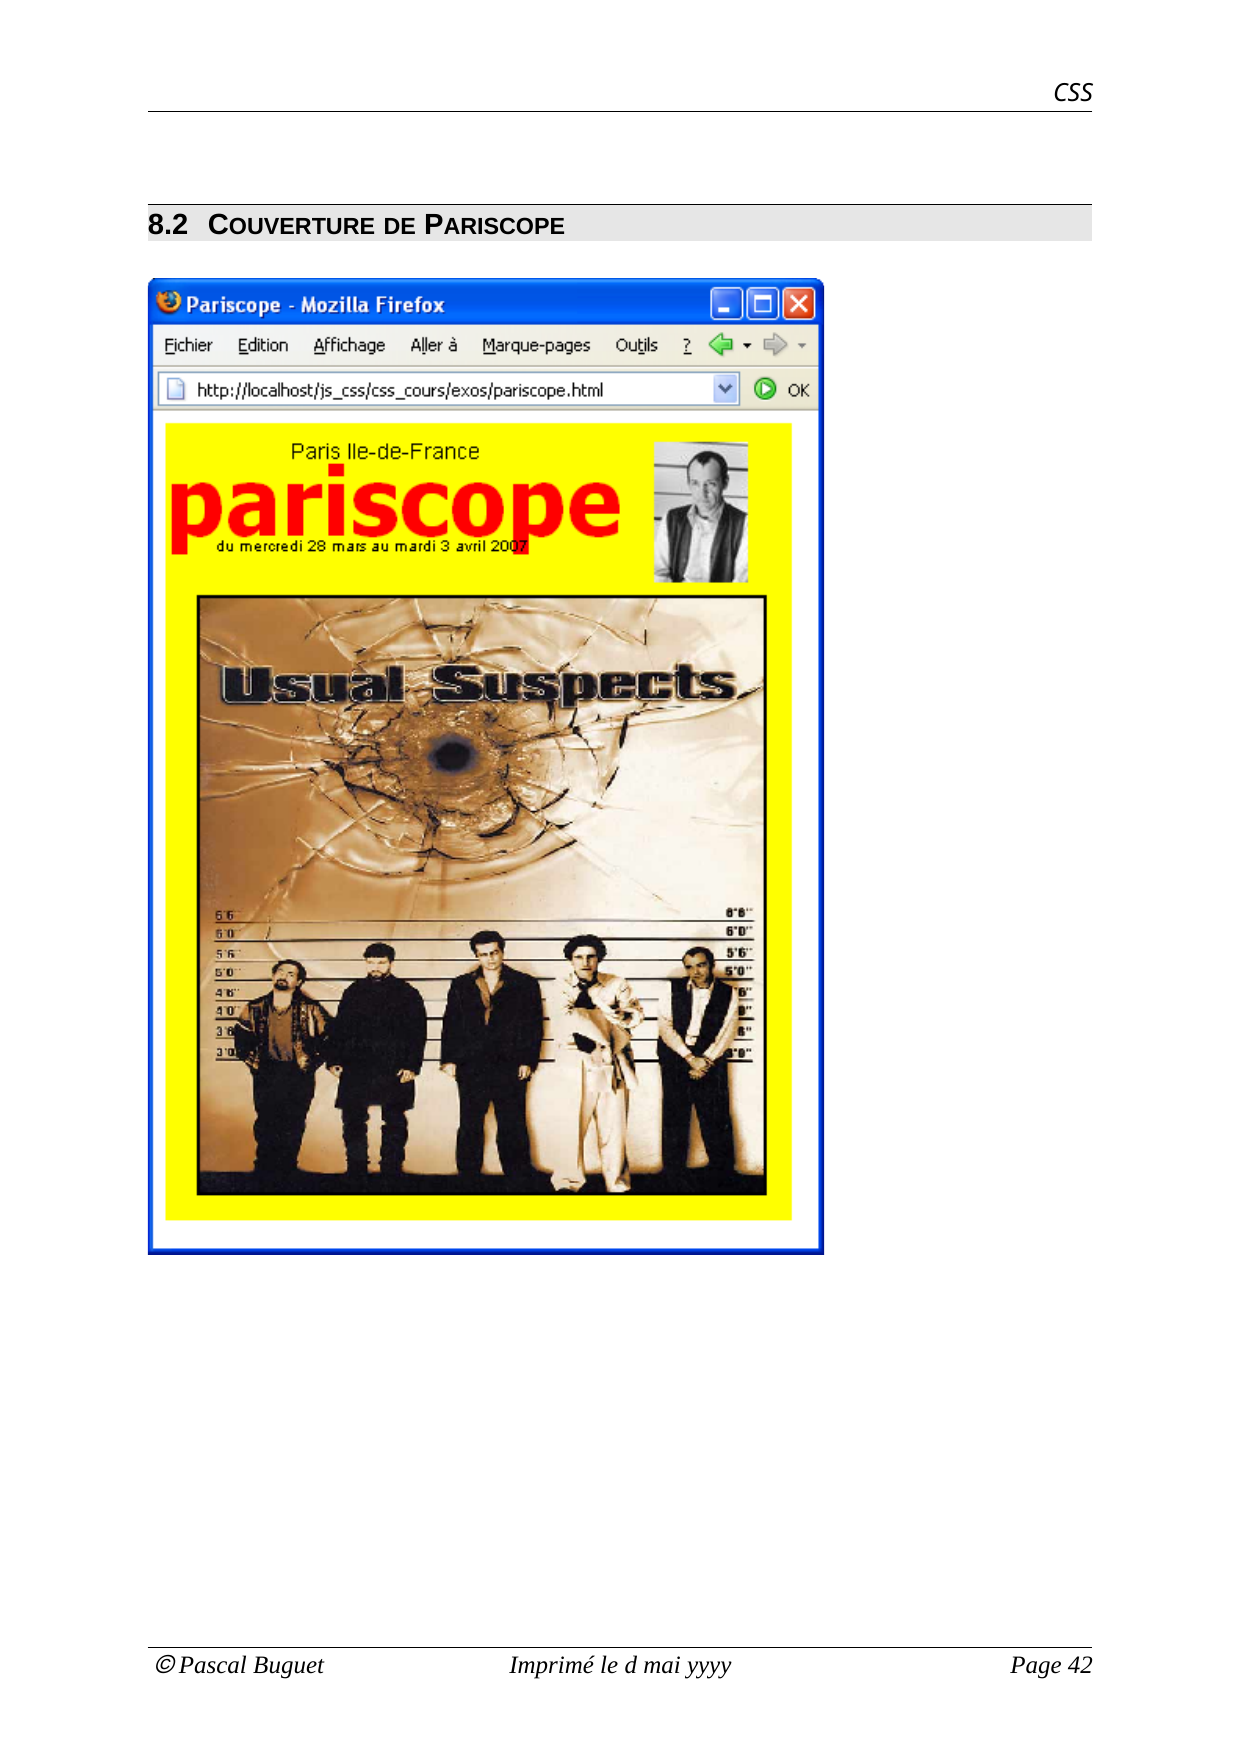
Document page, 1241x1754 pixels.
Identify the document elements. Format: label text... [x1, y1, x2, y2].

subtitle Couverture de Pariscope [148, 205, 1092, 241]
picture [147, 278, 825, 1255]
